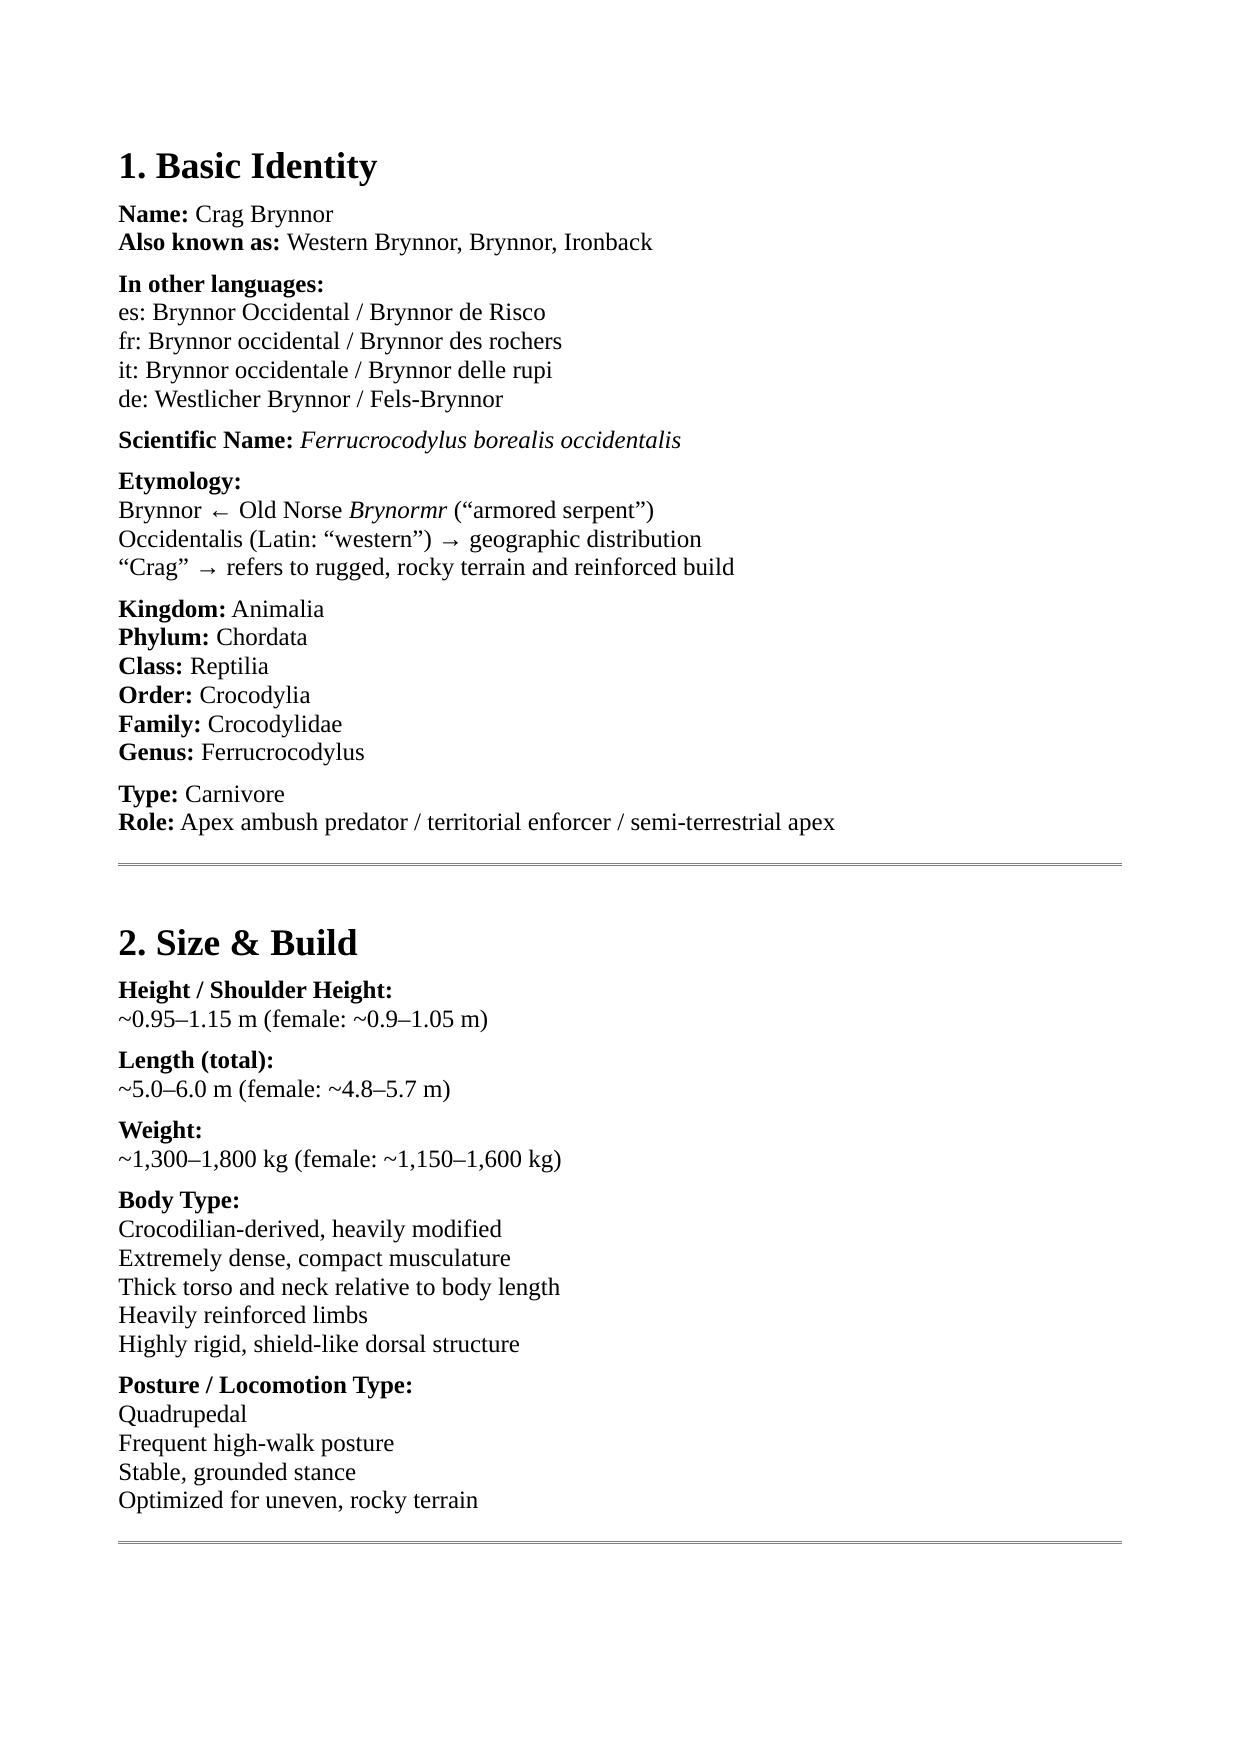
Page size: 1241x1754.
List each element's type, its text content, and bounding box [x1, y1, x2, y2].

text Length (total): ~5.0–6.0 m (female: ~4.8–5.7 m) [118, 1046, 1122, 1103]
text Type: Carnivore Role: Apex ambush predator / territorial enforcer / semi-terrestrial apex [118, 779, 1122, 836]
text Body Type: Crocodilian-derived, heavily modified Extremely dense, compact musculature Thick torso and neck relative to body length Heavily reinforced limbs Highly rigid, shield-like dorsal structure [118, 1186, 1122, 1358]
text Height / Shoulder Height: ~0.95–1.15 m (female: ~0.9–1.05 m) [118, 976, 1122, 1033]
text In other languages: es: Brynnor Occidental / Brynnor de Risco fr: Brynnor occidental / Brynnor des rochers it: Brynnor occidentale / Brynnor delle rupi de: Westlicher Brynnor / Fels-Brynnor [118, 269, 1122, 412]
subtitle 1. Basic Identity [118, 143, 1122, 186]
text Kingdom: Animalia Phylum: Chordata Class: Reptilia Order: Crocodylia Family: Crocodylidae Genus: Ferrucrocodylus [118, 594, 1122, 766]
text Weight: ~1,300–1,800 kg (female: ~1,150–1,600 kg) [118, 1116, 1122, 1173]
text Posture / Locomotion Type: Quadrupedal Frequent high-walk posture Stable, grounded stance Optimized for uneven, rocky terrain [118, 1371, 1122, 1514]
subtitle 2. Size & Build [118, 920, 1122, 963]
text Etymology: Brynnor ← Old Norse Brynormr (“armored serpent”) Occidentalis (Latin: “western”) → geographic distribution “Crag” → refers to rugged, rocky terrain and reinforced build [118, 466, 1122, 581]
text Scientific Name: Ferrucrocodylus borealis occidentalis [118, 425, 1122, 454]
text Name: Crag Brynnor Also known as: Western Brynnor, Brynnor, Ironback [118, 199, 1122, 256]
